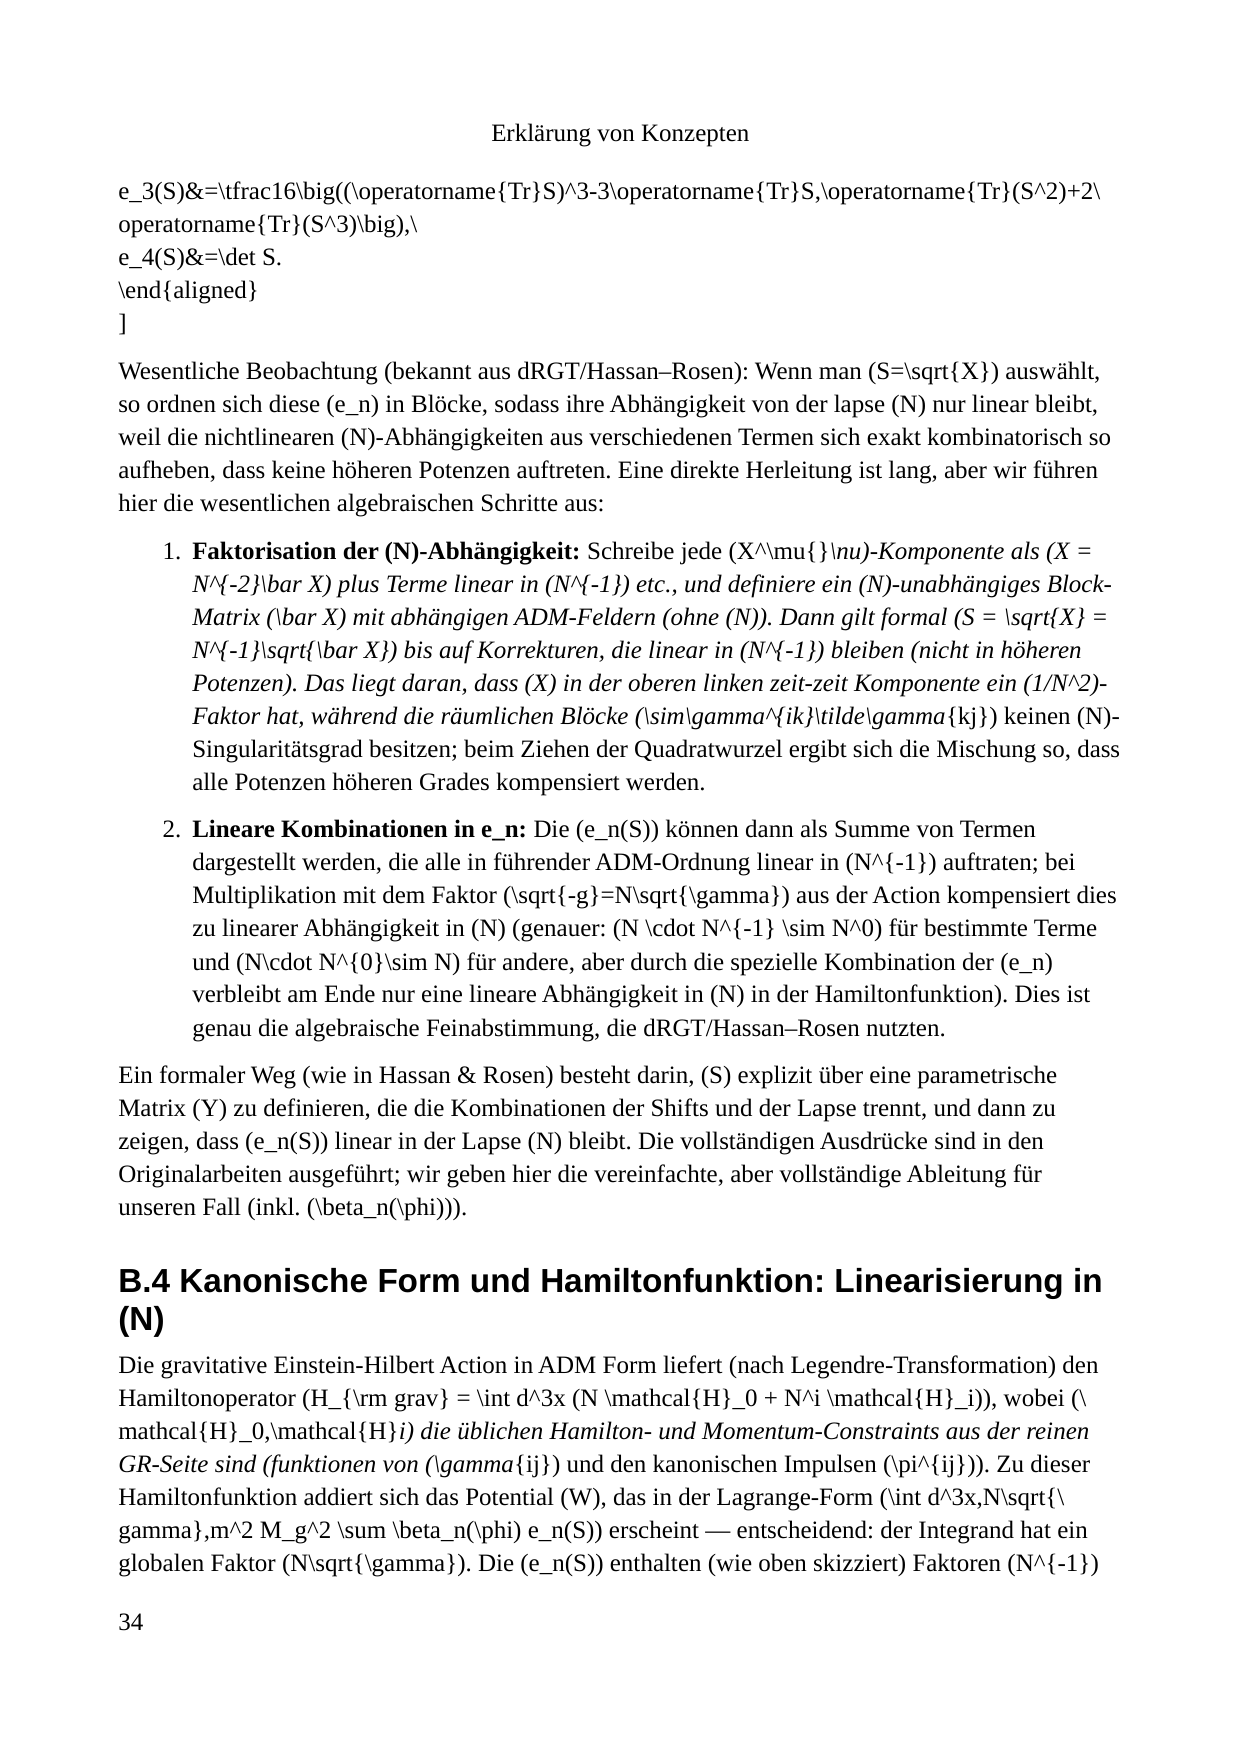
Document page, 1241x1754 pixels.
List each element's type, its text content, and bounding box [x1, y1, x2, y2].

text Die gravitative Einstein-Hilbert Action in ADM Form liefert (nach Legendre-Transformation) den Hamiltonoperator (H_{\rm grav} = \int d^3x (N \mathcal{H}_0 + N^i \mathcal{H}_i)), wobei (\mathcal{H}_0,\mathcal{H}i) die üblichen Hamilton- und Momentum-Constraints aus der reinen GR-Seite sind (funktionen von (\gamma{ij}) und den kanonischen Impulsen (\pi^{ij})). Zu dieser Hamiltonfunktion addiert sich das Potential (W), das in der Lagrange-Form (\int d^3x,N\sqrt{\gamma},m^2 M_g^2 \sum \beta_n(\phi) e_n(S)) erscheint — entscheidend: der Integrand hat ein globalen Faktor (N\sqrt{\gamma}). Die (e_n(S)) enthalten (wie oben skizziert) Faktoren (N^{-1}) [118, 1350, 1122, 1577]
list Faktorisation der (N)-Abhängigkeit: Schreibe jede (X^\mu{}\nu)-Komponente als (X = N^{-2}\bar X) plus Terme linear in (N^{-1}) etc., und definiere ein (N)-unabhängiges Block-Matrix (\bar X) mit abhängigen ADM-Feldern (ohne (N)). Dann gilt formal (S = \sqrt{X} = N^{-1}\sqrt{\bar X}) bis auf Korrekturen, die linear in (N^{-1}) bleiben (nicht in höheren Potenzen). Das liegt daran, dass (X) in der oberen linken zeit-zeit Komponente ein (1/N^2)-Faktor hat, während die räumlichen Blöcke (\sim\gamma^{ik}\tilde\gamma{kj}) keinen (N)-Singularitätsgrad besitzen; beim Ziehen der Quadratwurzel ergibt sich die Mischung so, dass alle Potenzen höheren Grades kompensiert werden. [162, 536, 1122, 796]
list Lineare Kombinationen in e_n: Die (e_n(S)) können dann als Summe von Termen dargestellt werden, die alle in führender ADM-Ordnung linear in (N^{-1}) auftraten; bei Multiplikation mit dem Faktor (\sqrt{-g}=N\sqrt{\gamma}) aus der Action kompensiert dies zu linearer Abhängigkeit in (N) (genauer: (N \cdot N^{-1} \sim N^0) für bestimmte Terme und (N\cdot N^{0}\sim N) für andere, aber durch die spezielle Kombination der (e_n) verbleibt am Ende nur eine lineare Abhängigkeit in (N) in der Hamiltonfunktion). Dies ist genau die algebraische Feinabstimmung, die dRGT/Hassan–Rosen nutzten. [162, 814, 1122, 1041]
text e_3(S)&=\tfrac16\big((\operatorname{Tr}S)^3-3\operatorname{Tr}S,\operatorname{Tr}(S^2)+2\operatorname{Tr}(S^3)\big),\ e_4(S)&=\det S. \end{aligned} ] [118, 176, 1122, 337]
text Ein formaler Weg (wie in Hassan & Rosen) besteht darin, (S) explizit über eine parametrische Matrix (Y) zu definieren, die die Kombinationen der Shifts und der Lapse trennt, und dann zu zeigen, dass (e_n(S)) linear in der Lapse (N) bleibt. Die vollständigen Ausdrücke sind in den Originalarbeiten ausgeführt; wir geben hier die vereinfachte, aber vollständige Ableitung für unseren Fall (inkl. (\beta_n(\phi))). [118, 1060, 1122, 1221]
subtitle B.4 Kanonische Form und Hamiltonfunktion: Linearisierung in (N) [118, 1261, 1122, 1338]
text Wesentliche Beobachtung (bekannt aus dRGT/Hassan–Rosen): Wenn man (S=\sqrt{X}) auswählt, so ordnen sich diese (e_n) in Blöcke, sodass ihre Abhängigkeit von der lapse (N) nur linear bleibt, weil die nichtlinearen (N)-Abhängigkeiten aus verschiedenen Termen sich exakt kombinatorisch so aufheben, dass keine höheren Potenzen auftreten. Eine direkte Herleitung ist lang, aber wir führen hier die wesentlichen algebraischen Schritte aus: [118, 356, 1122, 517]
